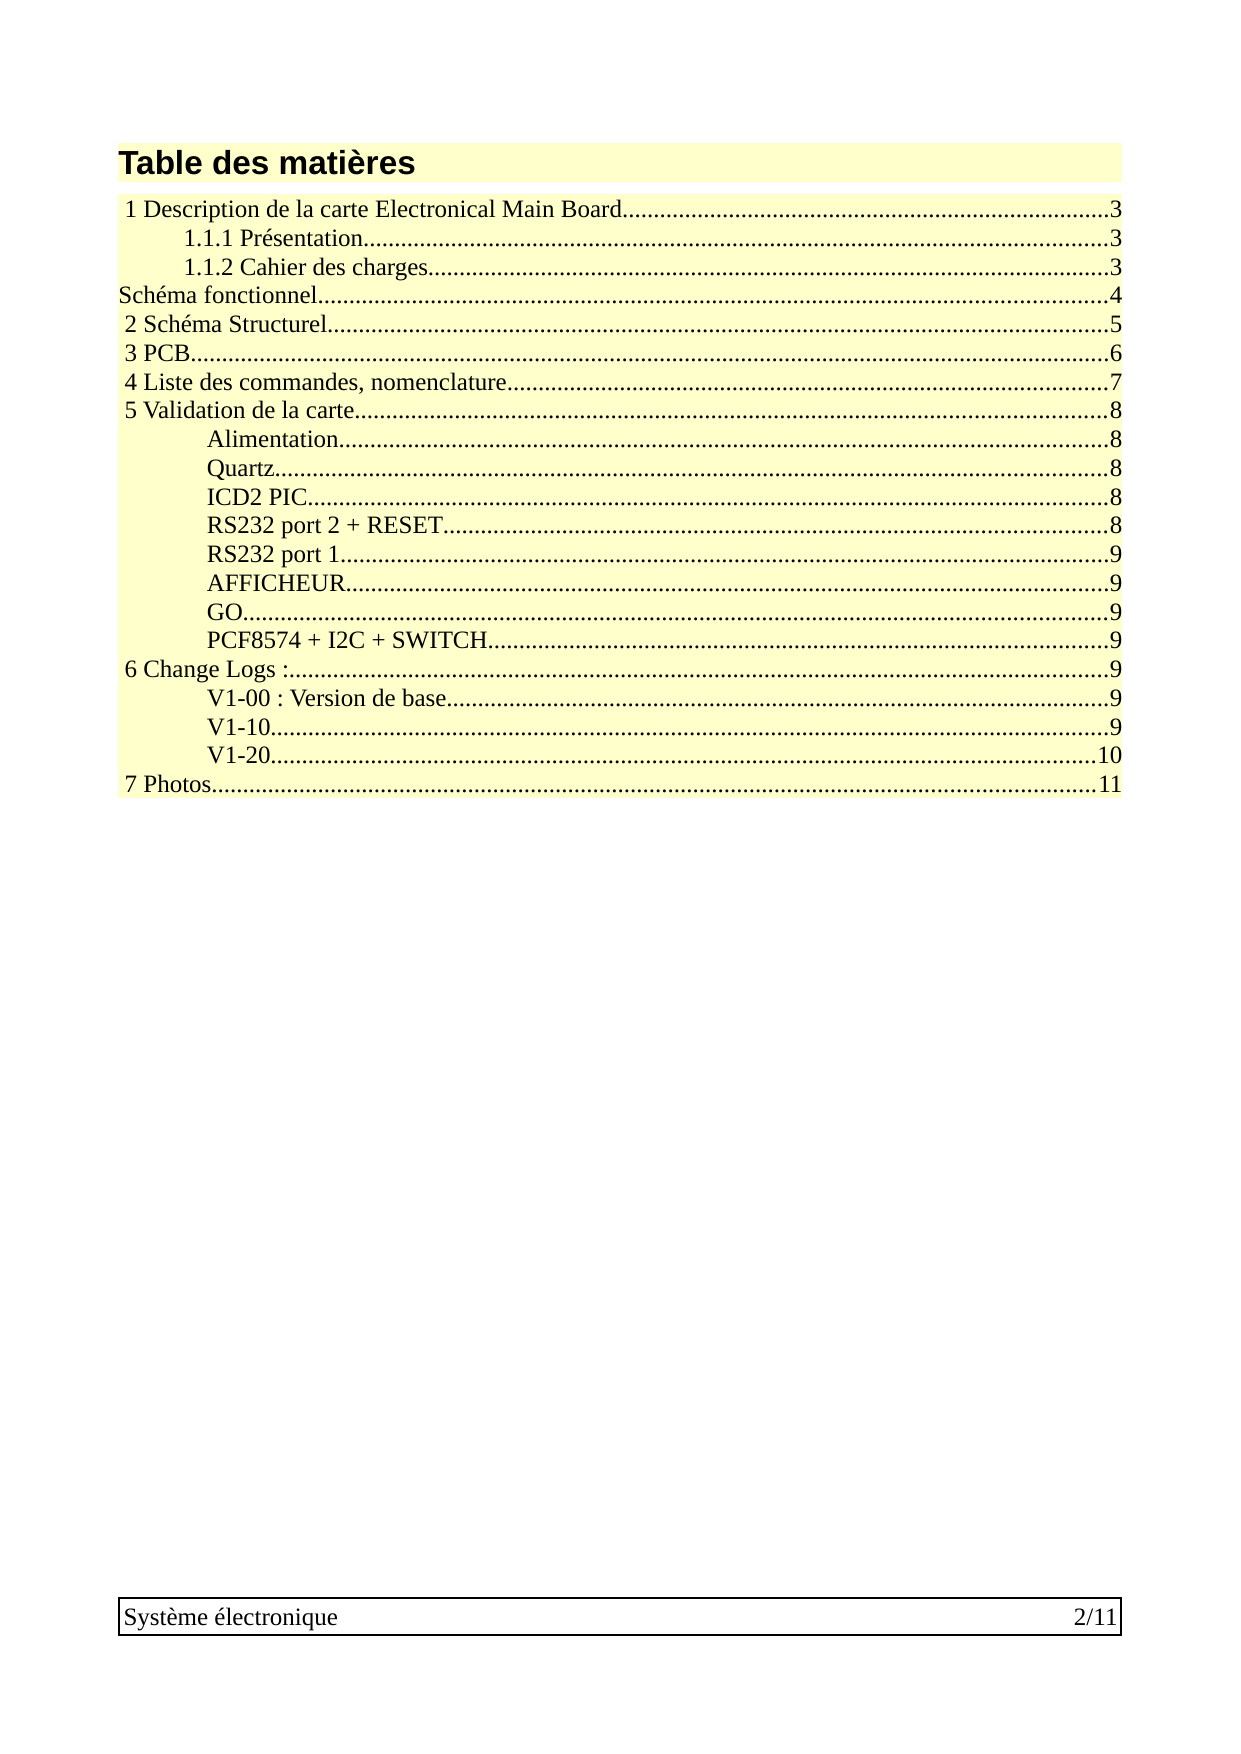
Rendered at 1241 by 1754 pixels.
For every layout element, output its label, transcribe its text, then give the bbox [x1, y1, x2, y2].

text AFFICHEUR 9 [207, 568, 1122, 597]
text GO 9 [207, 597, 1122, 625]
text RS232 port 2 + RESET 8 [207, 510, 1122, 539]
text V1-00 : Version de base 9 [207, 683, 1122, 712]
text V1-10 9 [207, 712, 1122, 740]
text RS232 port 1 9 [207, 539, 1122, 568]
text Alimentation 8 [207, 424, 1122, 453]
text 1.1.1 Présentation 3 [177, 223, 1122, 252]
text 1 Description de la carte Electronical Main Board 3 [118, 194, 1122, 223]
text 4 Liste des commandes, nomenclature 7 [118, 367, 1122, 395]
text 1.1.2 Cahier des charges 3 [177, 252, 1122, 280]
text 2 Schéma Structurel 5 [118, 309, 1122, 338]
text Schéma fonctionnel 4 [118, 280, 1122, 309]
text PCF8574 + I2C + SWITCH 9 [207, 625, 1122, 654]
text 5 Validation de la carte 8 [118, 395, 1122, 424]
text 6 Change Logs : 9 [118, 654, 1122, 683]
text 3 PCB 6 [118, 338, 1122, 367]
text 7 Photos 11 [118, 769, 1122, 798]
subtitle Table des matières [118, 143, 1122, 182]
text V1-20 10 [207, 740, 1122, 769]
text ICD2 PIC 8 [207, 482, 1122, 510]
text Quartz 8 [207, 453, 1122, 482]
